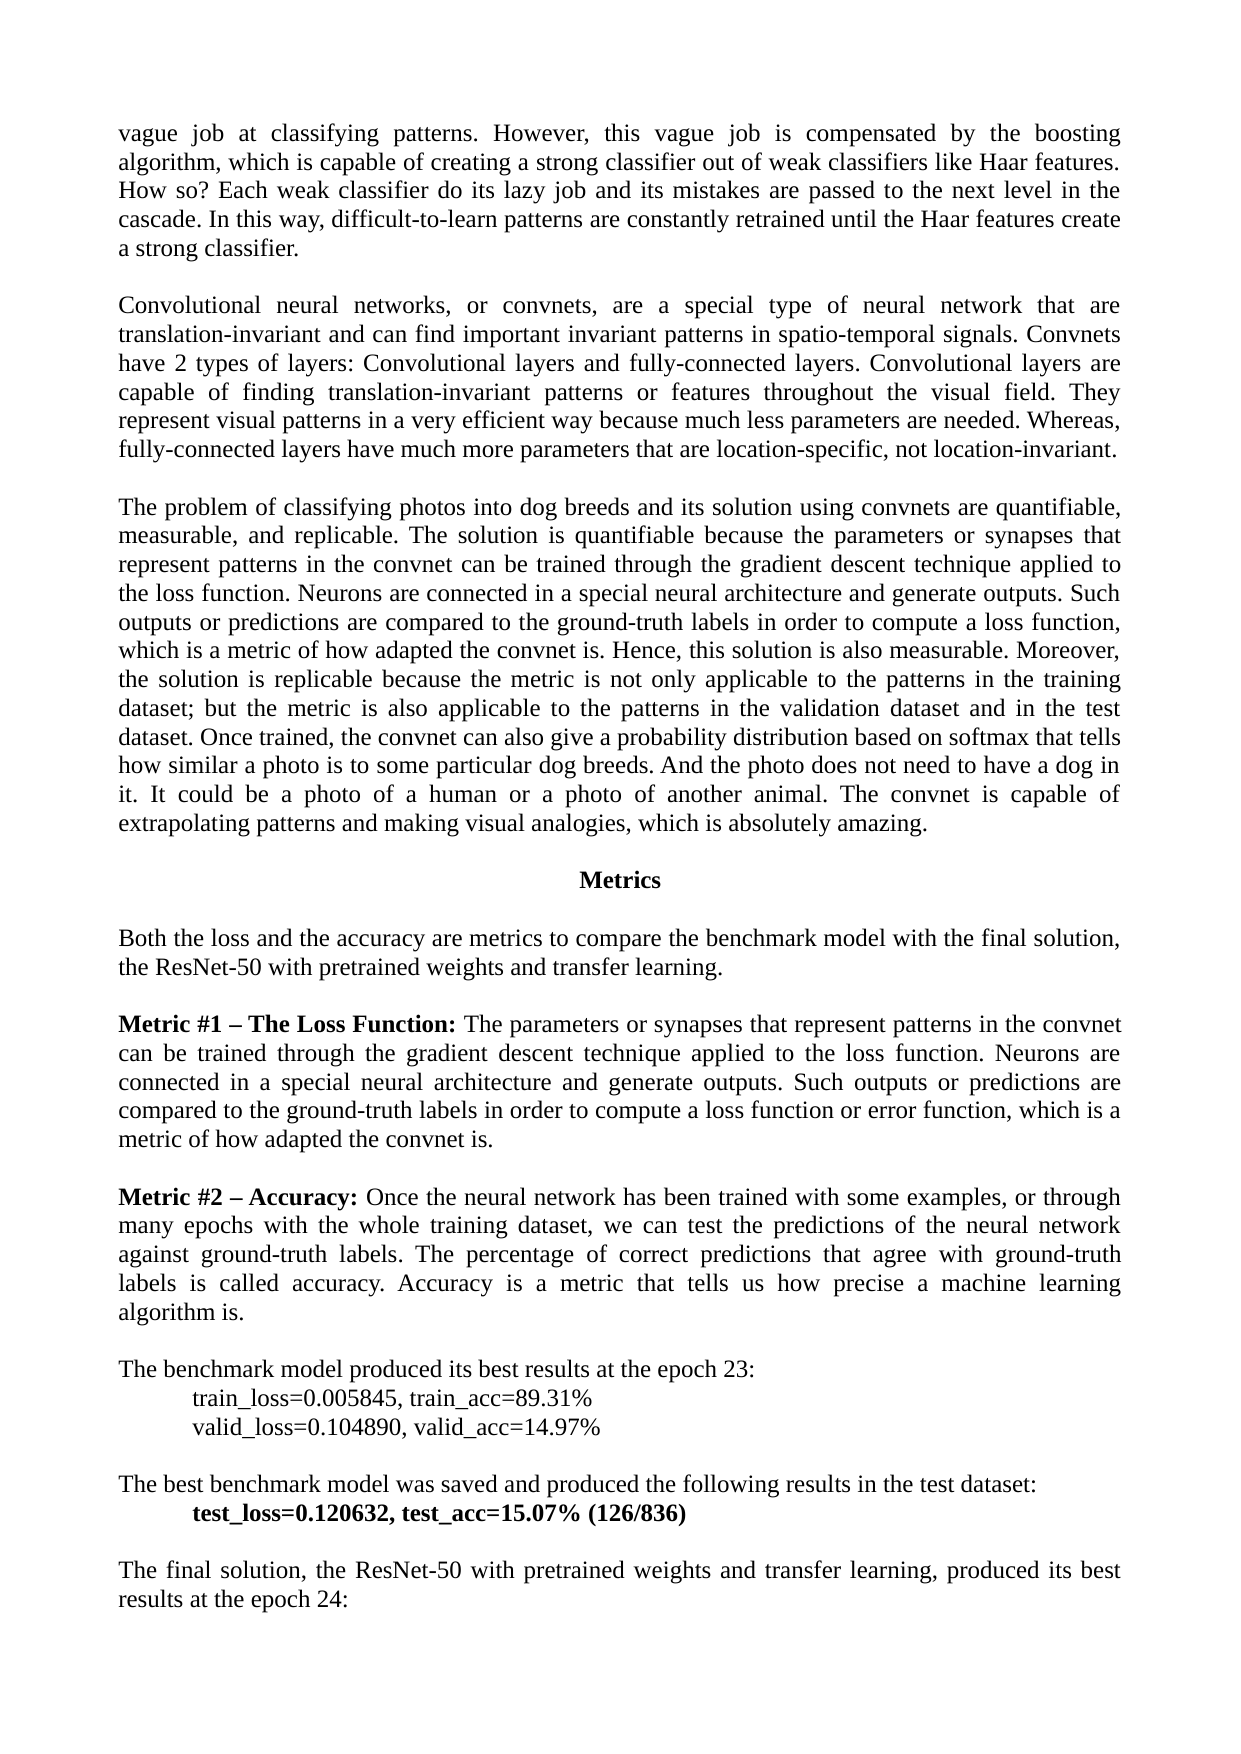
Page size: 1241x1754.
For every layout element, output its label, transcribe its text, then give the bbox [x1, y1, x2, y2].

text Convolutional neural networks, or convnets, are a special type of neural network that are translation-invariant and can find important invariant patterns in spatio-temporal signals. Convnets have 2 types of layers: Convolutional layers and fully-connected layers. Convolutional layers are capable of finding translation-invariant patterns or features throughout the visual field. They represent visual patterns in a very efficient way because much less parameters are needed. Whereas, fully-connected layers have much more parameters that are location-specific, not location-invariant. [118, 291, 1122, 463]
text The problem of classifying photos into dog breeds and its solution using convnets are quantifiable, measurable, and replicable. The solution is quantifiable because the parameters or synapses that represent patterns in the convnet can be trained through the gradient descent technique applied to the loss function. Neurons are connected in a special neural architecture and generate outputs. Such outputs or predictions are compared to the ground-truth labels in order to compute a loss function, which is a metric of how adapted the convnet is. Hence, this solution is also measurable. Moreover, the solution is replicable because the metric is not only applicable to the patterns in the training dataset; but the metric is also applicable to the patterns in the validation dataset and in the test dataset. Once trained, the convnet can also give a probability distribution based on softmax that tells how similar a photo is to some particular dog breeds. And the photo does not need to have a dog in it. It could be a photo of a human or a photo of another animal. The convnet is capable of extrapolating patterns and making visual analogies, which is absolutely amazing. [118, 492, 1122, 837]
text Both the loss and the accuracy are metrics to compare the benchmark model with the final solution, the ResNet-50 with pretrained weights and transfer learning. [118, 923, 1122, 981]
text vague job at classifying patterns. However, this vague job is compensated by the boosting algorithm, which is capable of creating a strong classifier out of weak classifiers like Haar features. How so? Each weak classifier do its lazy job and its mistakes are passed to the next level in the cascade. In this way, difficult-to-learn patterns are constantly retrained until the Haar features create a strong classifier. [118, 118, 1122, 262]
text valid_loss=0.104890, valid_acc=14.97% [118, 1412, 1122, 1441]
text The best benchmark model was saved and produced the following results in the test dataset: [118, 1469, 1122, 1498]
text Metric #2 – Accuracy: Once the neural network has been trained with some examples, or through many epochs with the whole training dataset, we can test the predictions of the neural network against ground-truth labels. The percentage of correct predictions that agree with ground-truth labels is called accuracy. Accuracy is a metric that tells us how precise a machine learning algorithm is. [118, 1182, 1122, 1326]
text Metrics [118, 866, 1122, 894]
text test_loss=0.120632, test_acc=15.07% (126/836) [118, 1498, 1122, 1527]
text train_loss=0.005845, train_acc=89.31% [118, 1383, 1122, 1412]
text Metric #1 – The Loss Function: The parameters or synapses that represent patterns in the convnet can be trained through the gradient descent technique applied to the loss function. Neurons are connected in a special neural architecture and generate outputs. Such outputs or predictions are compared to the ground-truth labels in order to compute a loss function or error function, which is a metric of how adapted the convnet is. [118, 1009, 1122, 1153]
text The final solution, the ResNet-50 with pretrained weights and transfer learning, produced its best results at the epoch 24: [118, 1556, 1122, 1613]
text The benchmark model produced its best results at the epoch 23: [118, 1354, 1122, 1383]
